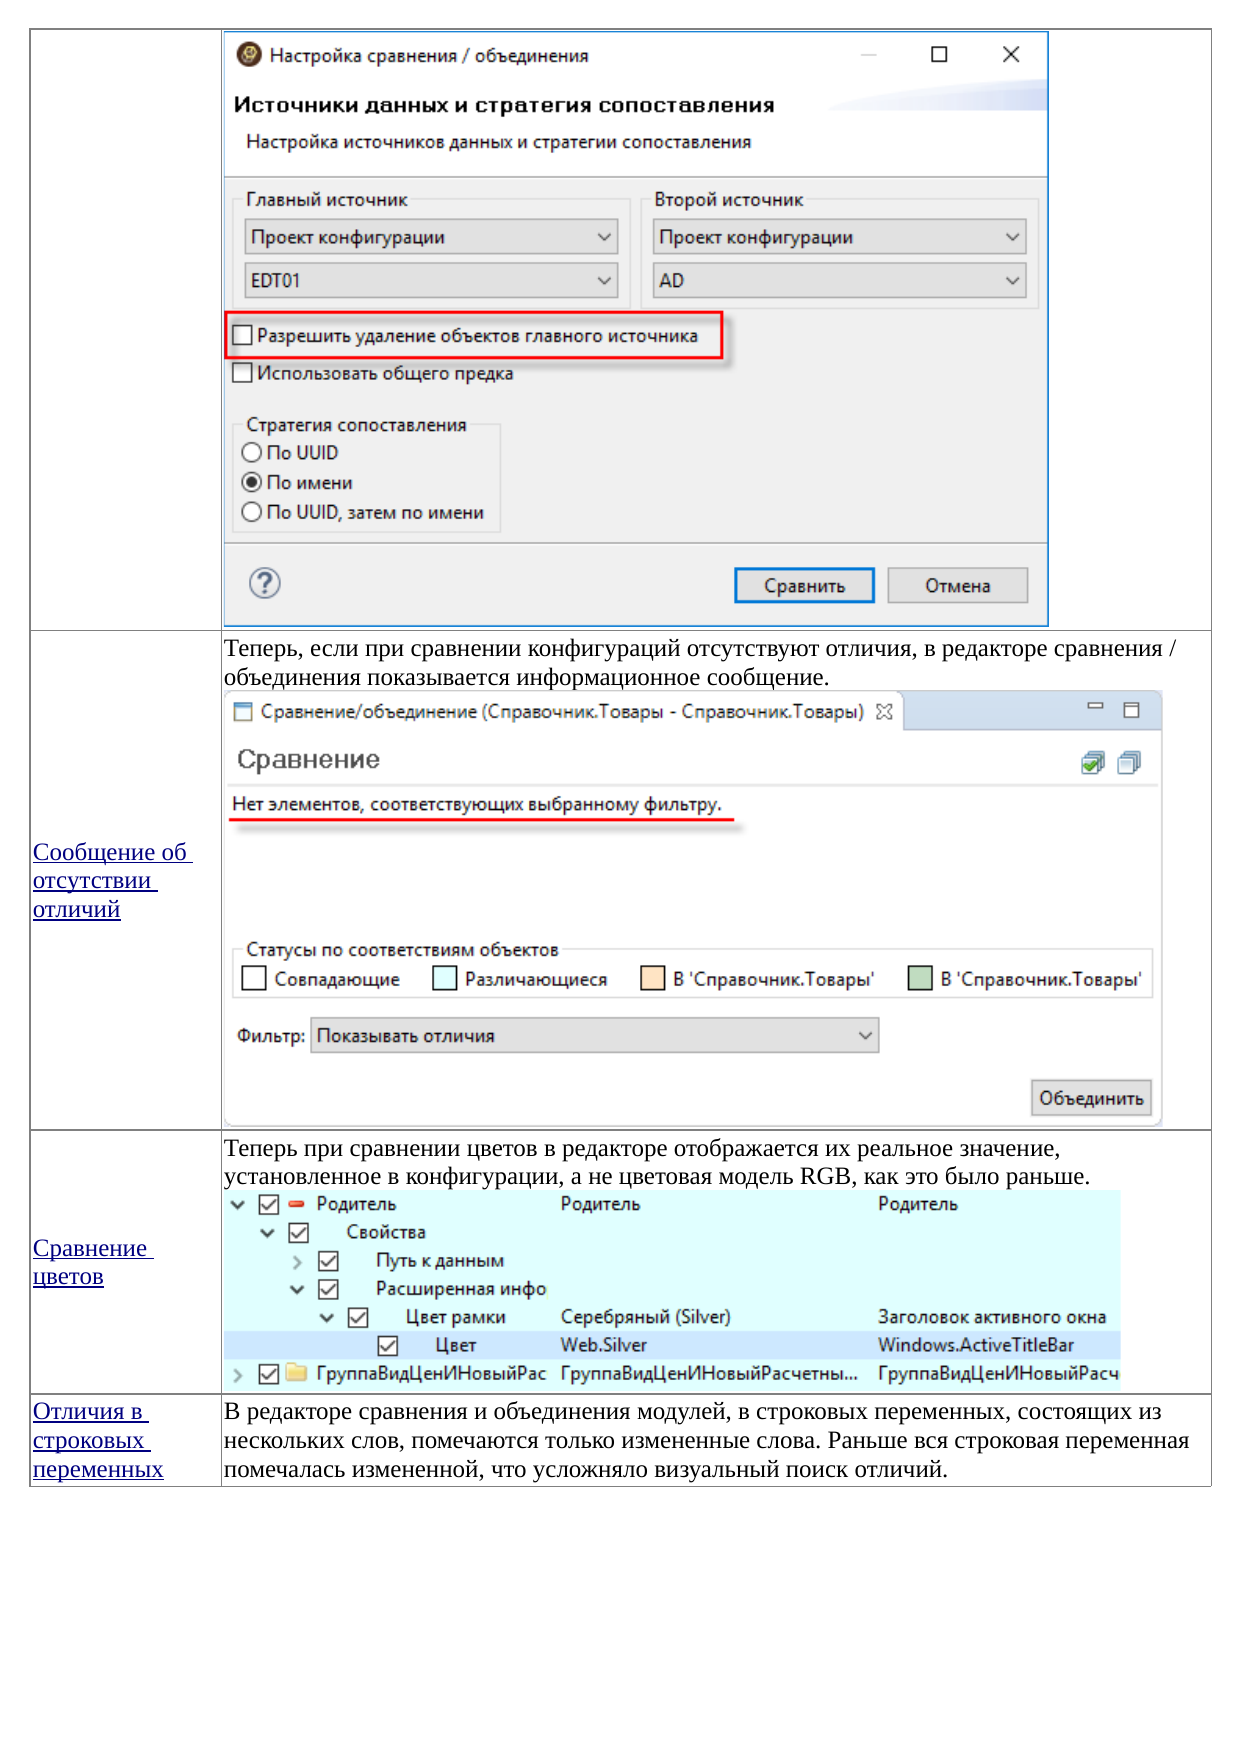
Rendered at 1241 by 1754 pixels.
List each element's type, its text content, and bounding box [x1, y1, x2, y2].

table_cell Сравнение цветов [31, 1131, 221, 1393]
table_cell Отличия в строковых переменных [31, 1395, 221, 1486]
table_cell Сообщение об отсутствии отличий [31, 631, 221, 1129]
table_cell Теперь при сравнении цветов в редакторе отображается их реальное значение, установленное в конфигурации, а не цветовая модель RGB, как это было раньше. [222, 1131, 1211, 1393]
table_cell [222, 30, 1211, 630]
picture [223, 31, 1049, 627]
table_cell [31, 30, 221, 630]
table_cell В редакторе сравнения и объединения модулей, в строковых переменных, состоящих из нескольких слов, помечаются только измененные слова. Раньше вся строковая переменная помечалась измененной, что усложняло визуальный поиск отличий. [222, 1395, 1211, 1486]
table_cell Теперь, если при сравнении конфигураций отсутствуют отличия, в редакторе сравнения / объединения показывается информационное сообщение. [222, 631, 1211, 1129]
picture [223, 690, 1163, 1127]
picture [223, 1190, 1121, 1391]
